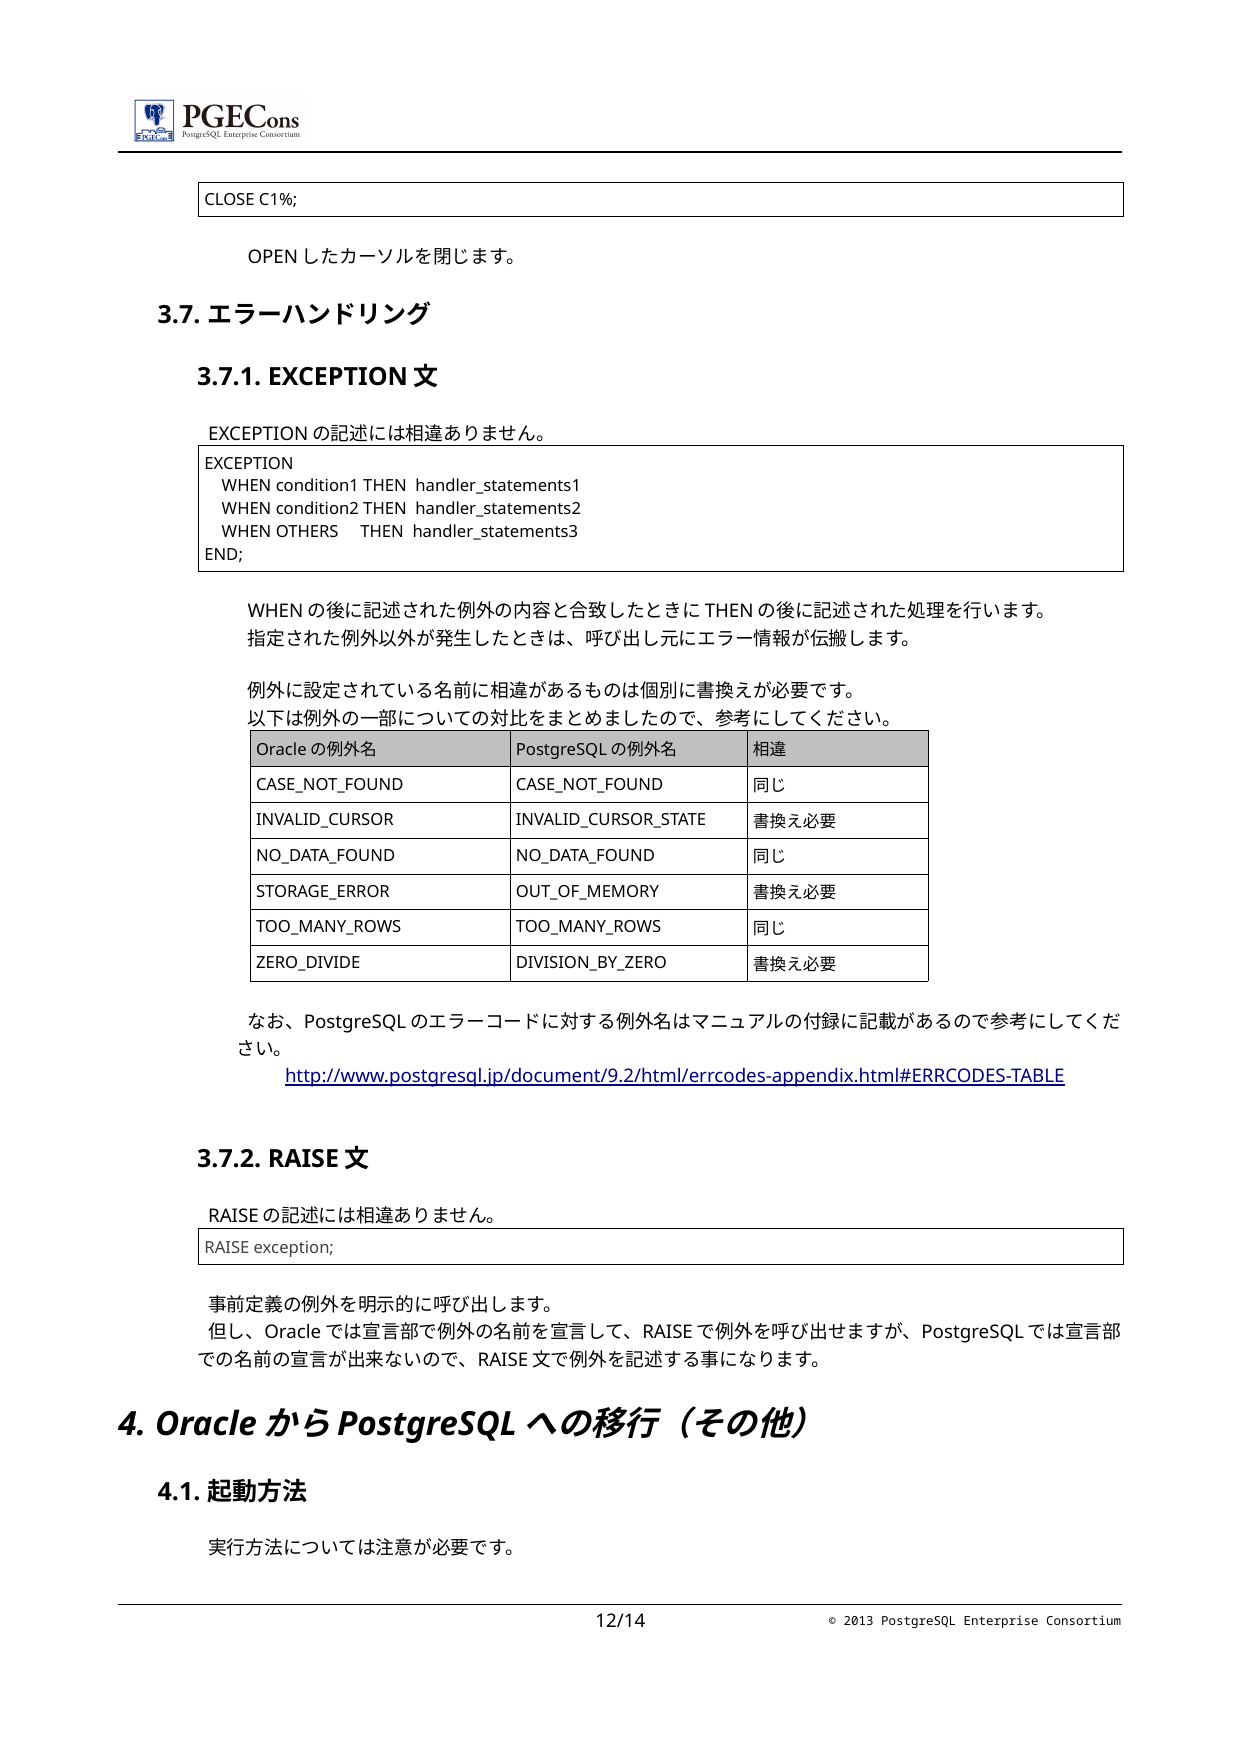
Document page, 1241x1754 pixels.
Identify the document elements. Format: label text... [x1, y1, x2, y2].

text 指定された例外以外が発生したときは、呼び出し元にエラー情報が伝搬します。 [236, 623, 1122, 651]
table_header EXCEPTION WHEN condition1 THEN handler_statements1 WHEN condition2 THEN handler_statements2 WHEN OTHERS THEN handler_statements3 END; [199, 446, 1123, 571]
table_header PostgreSQLの例外名 [511, 731, 747, 766]
table_cell NO_DATA_FOUND [251, 839, 510, 873]
table_cell CASE_NOT_FOUND [251, 767, 510, 802]
table_header Oracleの例外名 [251, 731, 510, 766]
table_cell CASE_NOT_FOUND [511, 767, 747, 802]
table_cell ZERO_DIVIDE [251, 946, 510, 981]
text 事前定義の例外を明示的に呼び出します。 [197, 1290, 1122, 1317]
table_header 相違 [748, 731, 928, 766]
subtitle OracleからPostgreSQLへの移行（その他） [118, 1397, 1122, 1446]
table_cell OUT_OF_MEMORY [511, 875, 747, 909]
subtitle 起動方法 [157, 1471, 1122, 1507]
subtitle EXCEPTION文 [197, 356, 1122, 393]
text 例外に設定されている名前に相違があるものは個別に書換えが必要です。 [236, 676, 1122, 703]
text OPENしたカーソルを閉じます。 [236, 242, 1122, 269]
table_cell DIVISION_BY_ZERO [511, 946, 747, 981]
table_cell TOO_MANY_ROWS [511, 910, 747, 945]
table_cell 書換え必要 [748, 803, 928, 838]
table_cell STORAGE_ERROR [251, 875, 510, 909]
table_cell 同じ [748, 910, 928, 945]
table_header RAISE exception; [199, 1229, 1123, 1264]
text なお、PostgreSQLのエラーコードに対する例外名はマニュアルの付録に記載があるので参考にしてください。 [236, 1006, 1122, 1061]
text WHENの後に記述された例外の内容と合致したときにTHENの後に記述された処理を行います。 [236, 596, 1122, 623]
table_cell 同じ [748, 767, 928, 802]
table_cell 同じ [748, 839, 928, 873]
text EXCEPTIONの記述には相違ありません。 [197, 418, 1122, 445]
subtitle RAISE文 [197, 1139, 1122, 1175]
text 但し、Oracleでは宣言部で例外の名前を宣言して、RAISEで例外を呼び出せますが、PostgreSQLでは宣言部での名前の宣言が出来ないので、RAISE文で例外を記述する事になります。 [197, 1317, 1122, 1372]
table_cell INVALID_CURSOR_STATE [511, 803, 747, 838]
subtitle エラーハンドリング [157, 295, 1122, 331]
text 以下は例外の一部についての対比をまとめましたので、参考にしてください。 [236, 703, 1122, 730]
table_cell INVALID_CURSOR [251, 803, 510, 838]
text http://www.postgresql.jp/document/9.2/html/errcodes-appendix.html#ERRCODES-TABLE [236, 1061, 1122, 1088]
table_header CLOSE C1%; [199, 183, 1123, 216]
text RAISEの記述には相違ありません。 [197, 1201, 1122, 1228]
table_cell 書換え必要 [748, 875, 928, 909]
table_cell NO_DATA_FOUND [511, 839, 747, 873]
text 実行方法については注意が必要です。 [197, 1533, 1122, 1560]
table_cell TOO_MANY_ROWS [251, 910, 510, 945]
table_cell 書換え必要 [748, 946, 928, 981]
picture [128, 94, 306, 147]
